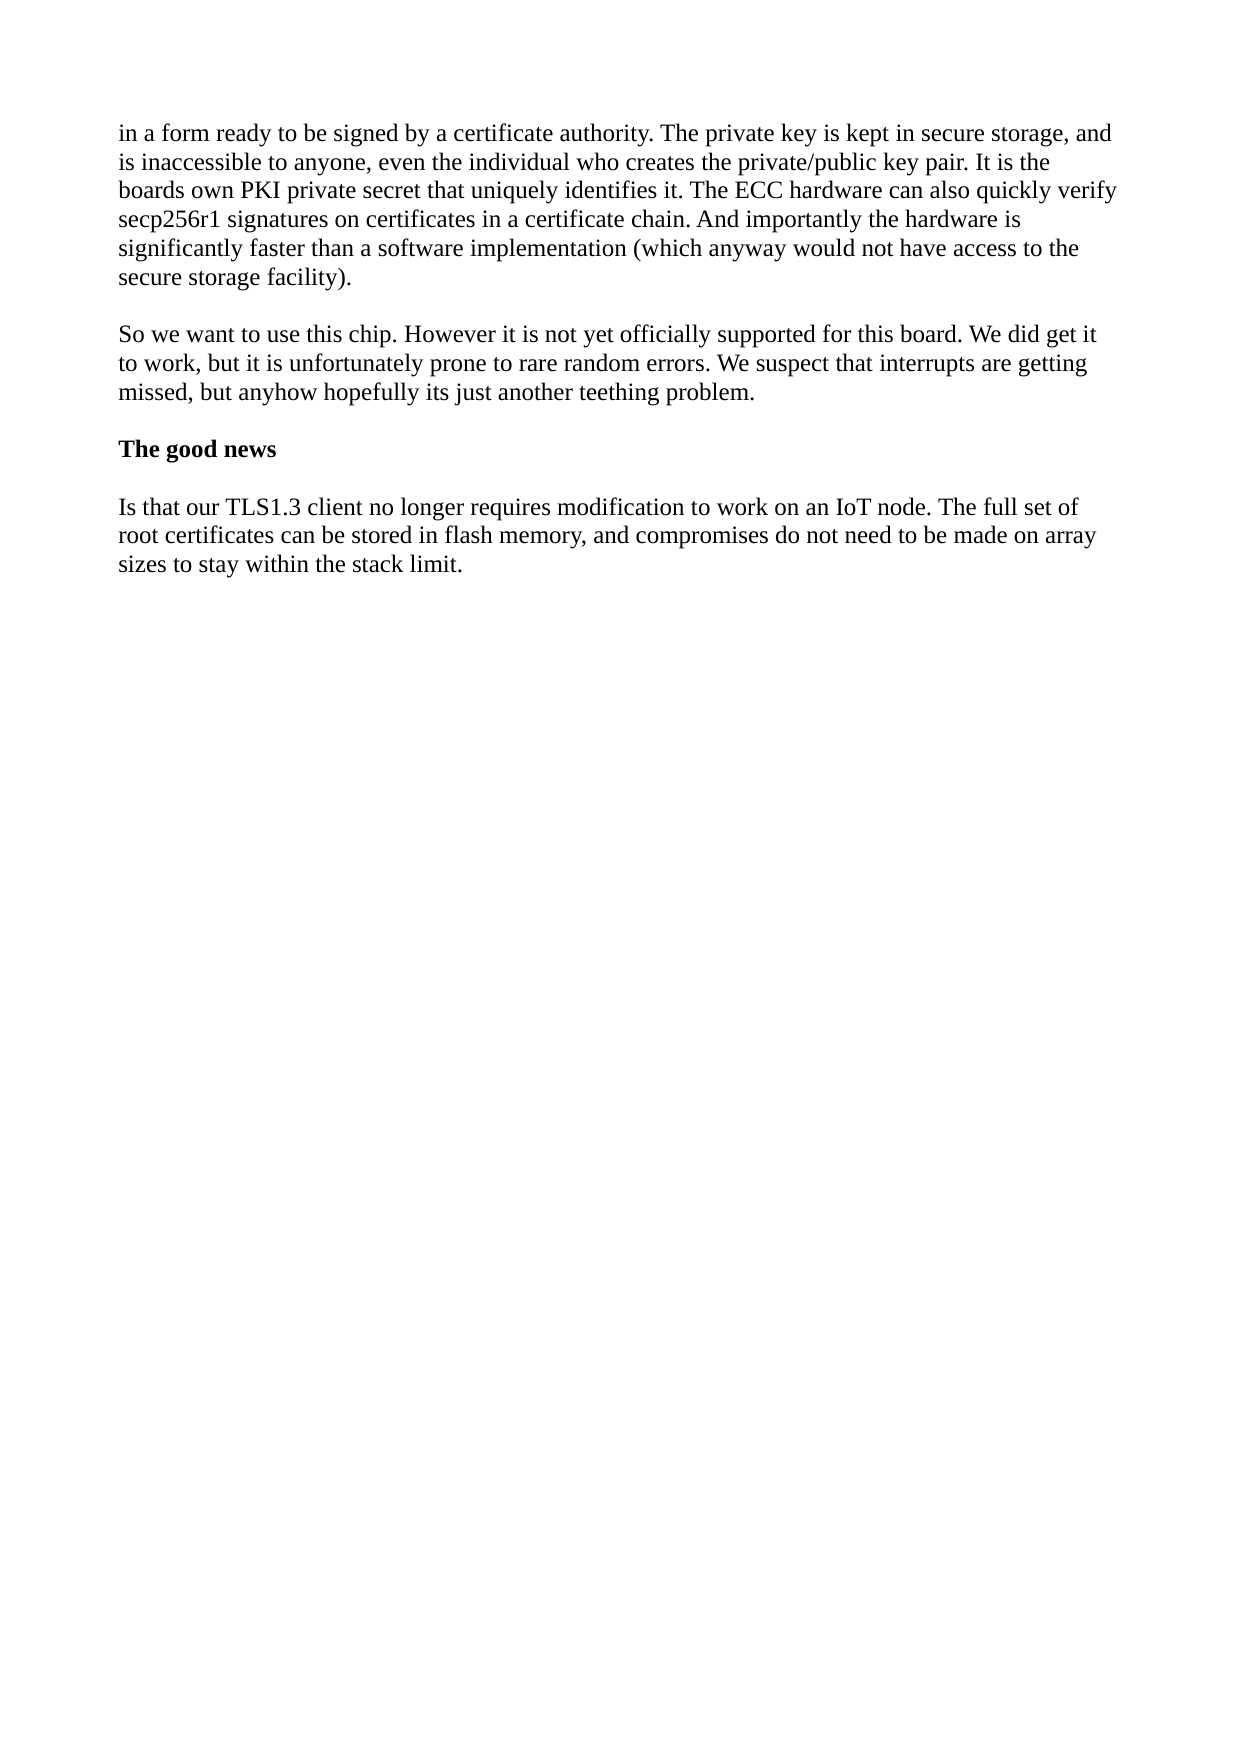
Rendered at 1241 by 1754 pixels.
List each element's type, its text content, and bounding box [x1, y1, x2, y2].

text The good news [118, 434, 1122, 463]
text Is that our TLS1.3 client no longer requires modification to work on an IoT node. The full set of root certificates can be stored in flash memory, and compromises do not need to be made on array sizes to stay within the stack limit. [118, 492, 1122, 578]
text So we want to use this chip. However it is not yet officially supported for this board. We did get it to work, but it is unfortunately prone to rare random errors. We suspect that interrupts are getting missed, but anyhow hopefully its just another teething problem. [118, 319, 1122, 406]
text in a form ready to be signed by a certificate authority. The private key is kept in secure storage, and is inaccessible to anyone, even the individual who creates the private/public key pair. It is the boards own PKI private secret that uniquely identifies it. The ECC hardware can also quickly verify secp256r1 signatures on certificates in a certificate chain. And importantly the hardware is significantly faster than a software implementation (which anyway would not have access to the secure storage facility). [118, 118, 1122, 291]
